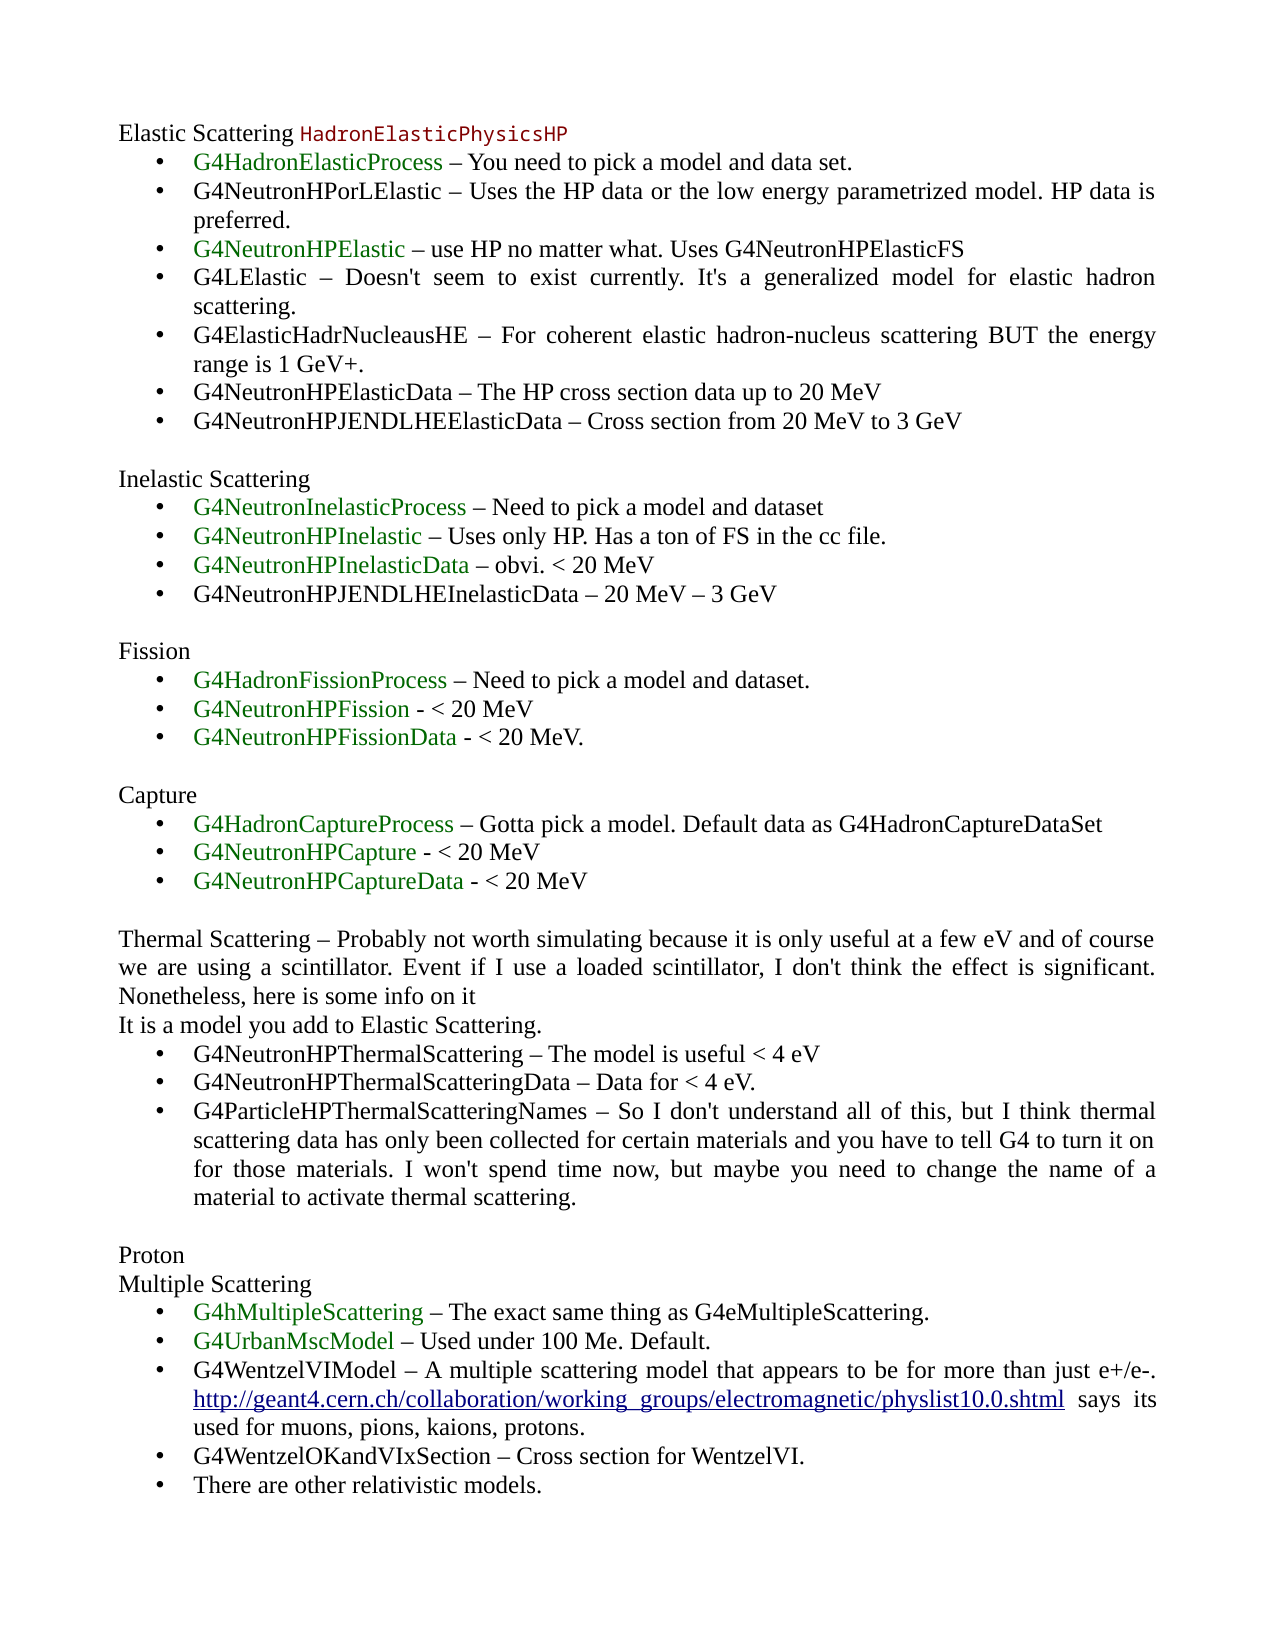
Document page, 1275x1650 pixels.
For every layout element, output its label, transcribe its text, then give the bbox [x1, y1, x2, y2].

list G4UrbanMscModel – Used under 100 Me. Default. [156, 1326, 1157, 1355]
text Fission [118, 636, 1157, 665]
list G4WentzelOKandVIxSection – Cross section for WentzelVI. [156, 1441, 1157, 1470]
list G4HadronElasticProcess – You need to pick a model and data set. [156, 147, 1157, 176]
list G4NeutronHPCapture - < 20 MeV [156, 837, 1157, 866]
text Inelastic Scattering [118, 464, 1157, 492]
list G4NeutronHPFissionData - < 20 MeV. [156, 722, 1157, 751]
list G4NeutronHPJENDLHEElasticData – Cross section from 20 MeV to 3 GeV [156, 406, 1157, 435]
text Proton [118, 1240, 1157, 1269]
text It is a model you add to Elastic Scattering. [118, 1010, 1157, 1039]
list G4NeutronHPCaptureData - < 20 MeV [156, 866, 1157, 895]
list G4HadronCaptureProcess – Gotta pick a model. Default data as G4HadronCaptureDataSet [156, 809, 1157, 837]
list G4WentzelVIModel – A multiple scattering model that appears to be for more than just e+/e-. http://geant4.cern.ch/collaboration/working_groups/electromagnetic/physlist10.0.shtml says its used for muons, pions, kaions, protons. [156, 1355, 1157, 1441]
list G4hMultipleScattering – The exact same thing as G4eMultipleScattering. [156, 1297, 1157, 1326]
text Capture [118, 780, 1157, 809]
list G4NeutronHPorLElastic – Uses the HP data or the low energy parametrized model. HP data is preferred. [156, 176, 1157, 234]
list G4NeutronInelasticProcess – Need to pick a model and dataset [156, 492, 1157, 521]
list G4ParticleHPThermalScatteringNames – So I don't understand all of this, but I think thermal scattering data has only been collected for certain materials and you have to tell G4 to turn it on for those materials. I won't spend time now, but maybe you need to change the name of a material to activate thermal scattering. [156, 1096, 1157, 1211]
text Elastic Scattering HadronElasticPhysicsHP [118, 118, 1157, 147]
list G4NeutronHPThermalScatteringData – Data for < 4 eV. [156, 1067, 1157, 1096]
text Thermal Scattering – Probably not worth simulating because it is only useful at a few eV and of course we are using a scintillator. Event if I use a loaded scintillator, I don't think the effect is significant. Nonetheless, here is some info on it [118, 924, 1157, 1010]
list G4NeutronHPJENDLHEInelasticData – 20 MeV – 3 GeV [156, 579, 1157, 607]
list G4NeutronHPFission - < 20 MeV [156, 694, 1157, 722]
list G4HadronFissionProcess – Need to pick a model and dataset. [156, 665, 1157, 694]
list G4LElastic – Doesn't seem to exist currently. It's a generalized model for elastic hadron scattering. [156, 262, 1157, 320]
list G4NeutronHPThermalScattering – The model is useful < 4 eV [156, 1039, 1157, 1067]
list There are other relativistic models. [156, 1470, 1157, 1499]
list G4NeutronHPElasticData – The HP cross section data up to 20 MeV [156, 377, 1157, 406]
list G4NeutronHPElastic – use HP no matter what. Uses G4NeutronHPElasticFS [156, 234, 1157, 262]
text Multiple Scattering [118, 1269, 1157, 1297]
list G4ElasticHadrNucleausHE – For coherent elastic hadron-nucleus scattering BUT the energy range is 1 GeV+. [156, 320, 1157, 377]
list G4NeutronHPInelastic – Uses only HP. Has a ton of FS in the cc file. [156, 521, 1157, 550]
list G4NeutronHPInelasticData – obvi. < 20 MeV [156, 550, 1157, 579]
